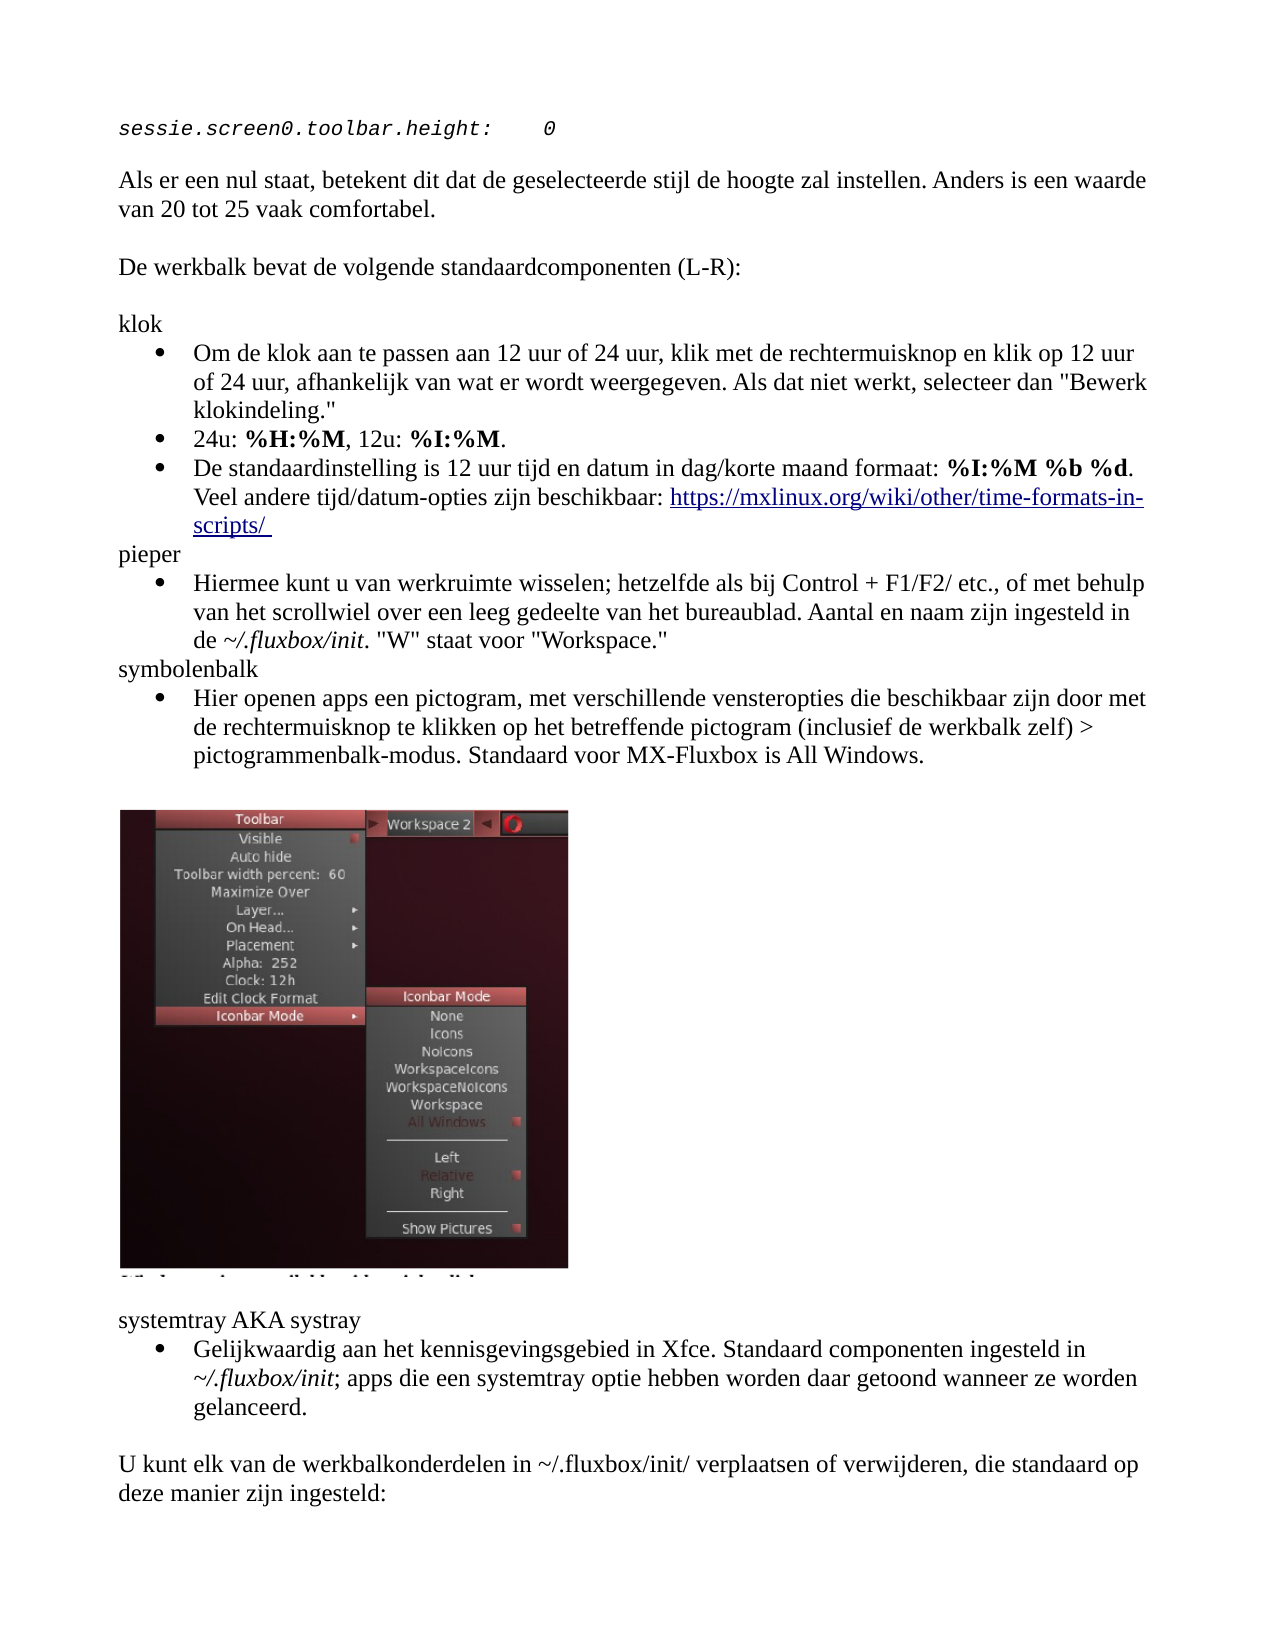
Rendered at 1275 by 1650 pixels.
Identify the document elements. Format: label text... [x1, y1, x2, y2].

list Hier openen apps een pictogram, met verschillende vensteropties die beschikbaar zijn door met de rechtermuisknop te klikken op het betreffende pictogram (inclusief de werkbalk zelf) > pictogrammenbalk-modus. Standaard voor MX-Fluxbox is All Windows. [156, 683, 1157, 769]
text U kunt elk van de werkbalkonderdelen in ~/.fluxbox/init/ verplaatsen of verwijderen, die standaard op deze manier zijn ingesteld: [118, 1449, 1157, 1507]
text symbolenbalk [118, 654, 1157, 683]
text systemtray AKA systray [118, 1306, 1157, 1334]
picture [118, 797, 592, 1277]
list Om de klok aan te passen aan 12 uur of 24 uur, klik met de rechtermuisknop en klik op 12 uur of 24 uur, afhankelijk van wat er wordt weergegeven. Als dat niet werkt, selecteer dan "Bewerk klokindeling." [156, 338, 1157, 424]
list Hiermee kunt u van werkruimte wisselen; hetzelfde als bij Control + F1/F2/ etc., of met behulp van het scrollwiel over een leeg gedeelte van het bureaublad. Aantal en naam zijn ingesteld in de ~/.fluxbox/init. "W" staat voor "Workspace." [156, 568, 1157, 654]
list De standaardinstelling is 12 uur tijd en datum in dag/korte maand formaat: %I:%M %b %d. Veel andere tijd/datum-opties zijn beschikbaar: https://mxlinux.org/wiki/other/time-formats-in-scripts/ [156, 453, 1157, 539]
text klok [118, 309, 1157, 338]
text Als er een nul staat, betekent dit dat de geselecteerde stijl de hoogte zal instellen. Anders is een waarde van 20 tot 25 vaak comfortabel. [118, 165, 1157, 223]
text pieper [118, 539, 1157, 568]
list 24u: %H:%M, 12u: %I:%M. [156, 424, 1157, 453]
text De werkbalk bevat de volgende standaardcomponenten (L-R): [118, 252, 1157, 280]
list Gelijkwaardig aan het kennisgevingsgebied in Xfce. Standaard componenten ingesteld in ~/.fluxbox/init; apps die een systemtray optie hebben worden daar getoond wanneer ze worden gelanceerd. [156, 1334, 1157, 1421]
text sessie.screen0.toolbar.height: 0 [118, 118, 1157, 142]
